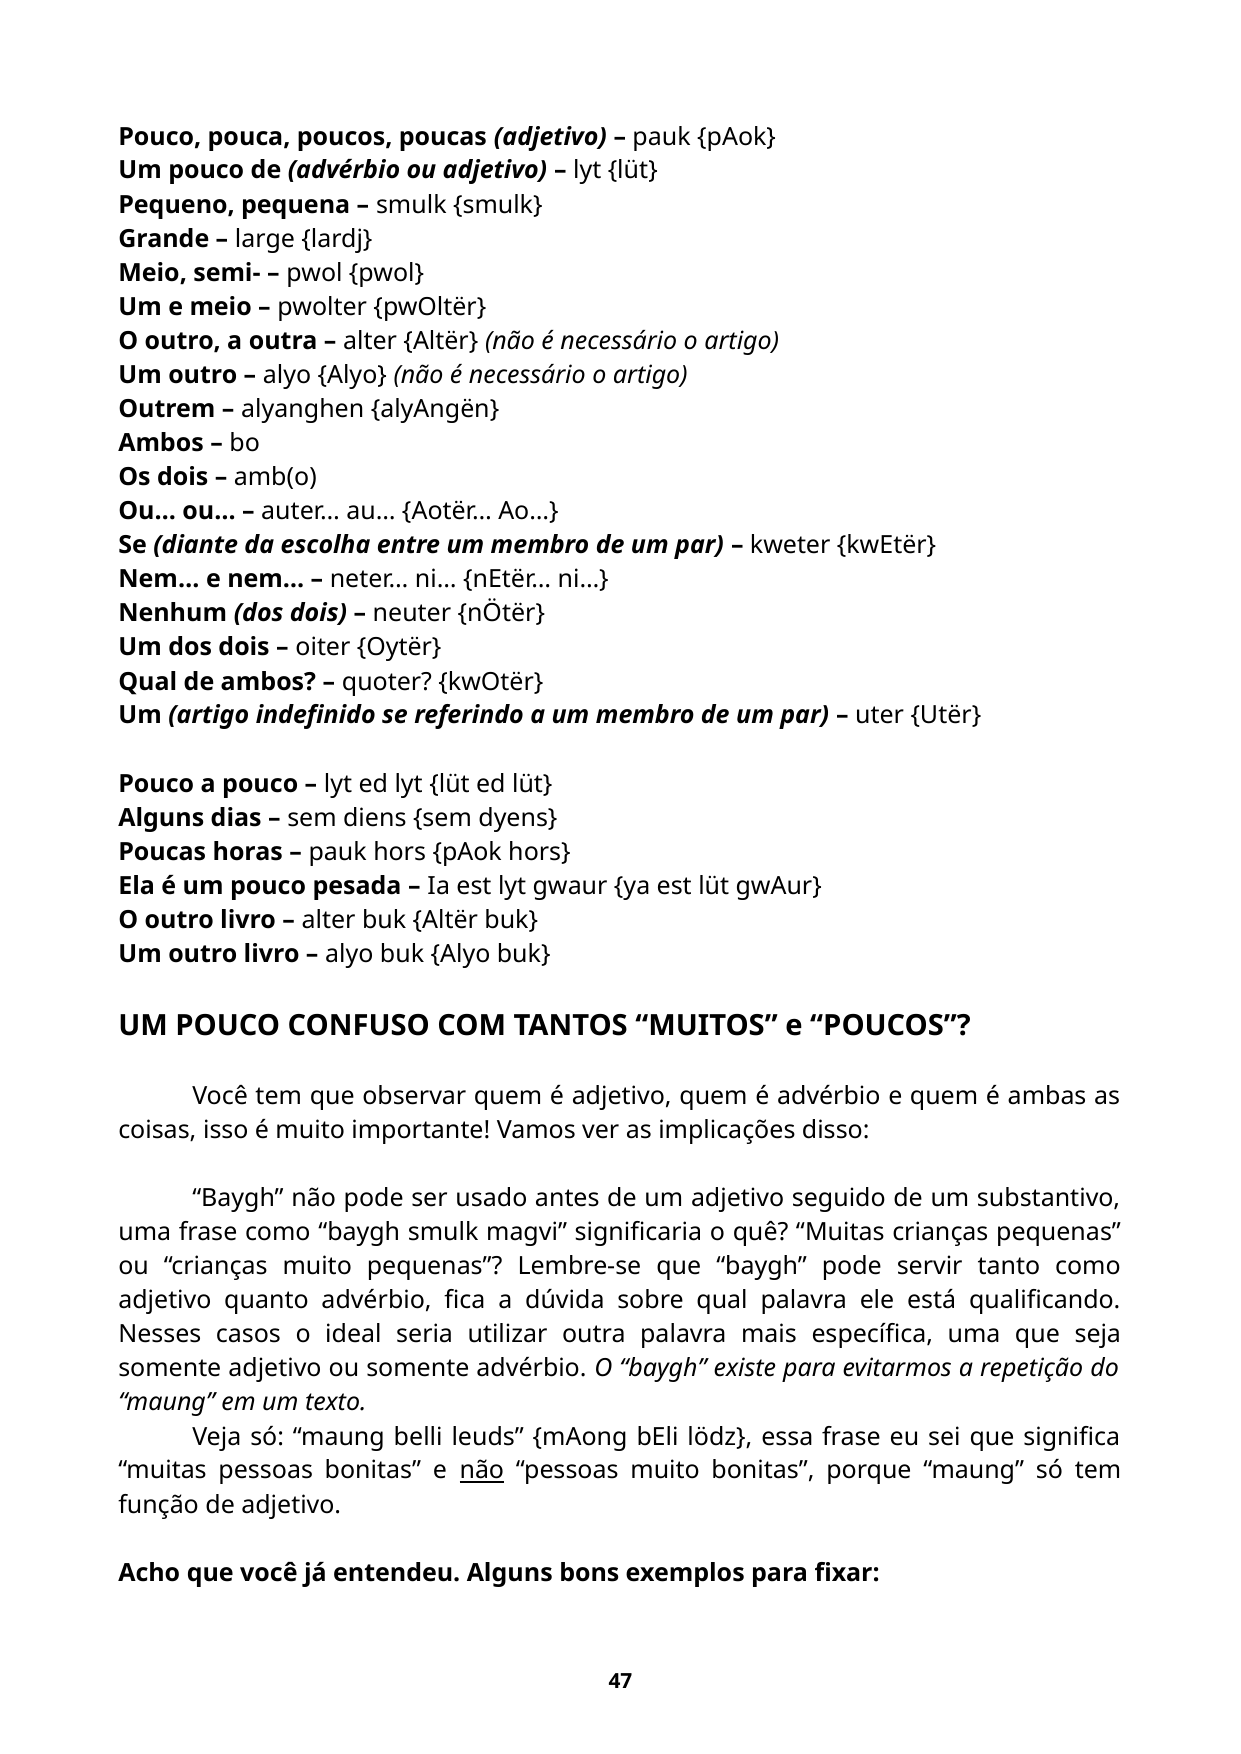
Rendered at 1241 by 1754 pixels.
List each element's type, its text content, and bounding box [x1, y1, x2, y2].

text Nem… e nem… – neter… ni… {nEtër… ni…} [118, 561, 1122, 595]
text Ou… ou… – auter… au… {Aotër… Ao…} [118, 493, 1122, 527]
text Se (diante da escolha entre um membro de um par) – kweter {kwEtër} [118, 527, 1122, 561]
text Poucas horas – pauk hors {pAok hors} [118, 833, 1122, 867]
subtitle UM POUCO CONFUSO COM TANTOS “MUITOS” e “POUCOS”? [118, 1004, 1122, 1043]
text Um dos dois – oiter {Oytër} [118, 629, 1122, 663]
text Veja só: “maung belli leuds” {mAong bEli lödz}, essa frase eu sei que significa “muitas pessoas bonitas” e não “pessoas muito bonitas”, porque “maung” só tem função de adjetivo. [118, 1418, 1122, 1520]
text Um pouco de (advérbio ou adjetivo) – lyt {lüt} [118, 152, 1122, 186]
text Ela é um pouco pesada – Ia est lyt gwaur {ya est lüt gwAur} [118, 867, 1122, 902]
text O outro livro – alter buk {Altër buk} [118, 902, 1122, 936]
text Pequeno, pequena – smulk {smulk} [118, 186, 1122, 220]
text O outro, a outra – alter {Altër} (não é necessário o artigo) [118, 322, 1122, 357]
text Outrem – alyanghen {alyAngën} [118, 391, 1122, 425]
text Grande – large {lardj} [118, 220, 1122, 254]
text Qual de ambos? – quoter? {kwOtër} [118, 663, 1122, 697]
text Ambos – bo [118, 425, 1122, 459]
text Um (artigo indefinido se referindo a um membro de um par) – uter {Utër} [118, 697, 1122, 731]
text Você tem que observar quem é adjetivo, quem é advérbio e quem é ambas as coisas, isso é muito importante! Vamos ver as implicações disso: [118, 1077, 1122, 1146]
text Um outro livro – alyo buk {Alyo buk} [118, 936, 1122, 970]
text Um e meio – pwolter {pwOltër} [118, 288, 1122, 322]
text Meio, semi- – pwol {pwol} [118, 254, 1122, 288]
text Alguns dias – sem diens {sem dyens} [118, 799, 1122, 833]
text “Baygh” não pode ser usado antes de um adjetivo seguido de um substantivo, uma frase como “baygh smulk magvi” significaria o quê? “Muitas crianças pequenas” ou “crianças muito pequenas”? Lembre-se que “baygh” pode servir tanto como adjetivo quanto advérbio, fica a dúvida sobre qual palavra ele está qualificando. Nesses casos o ideal seria utilizar outra palavra mais específica, uma que seja somente adjetivo ou somente advérbio. O “baygh” existe para evitarmos a repetição do “maung” em um texto. [118, 1180, 1122, 1418]
text Nenhum (dos dois) – neuter {nÖtër} [118, 595, 1122, 629]
text Um outro – alyo {Alyo} (não é necessário o artigo) [118, 357, 1122, 391]
text Pouco, pouca, poucos, poucas (adjetivo) – pauk {pAok} [118, 118, 1122, 152]
text Os dois – amb(o) [118, 459, 1122, 493]
text Pouco a pouco – lyt ed lyt {lüt ed lüt} [118, 765, 1122, 799]
text Acho que você já entendeu. Alguns bons exemplos para fixar: [118, 1554, 1122, 1588]
